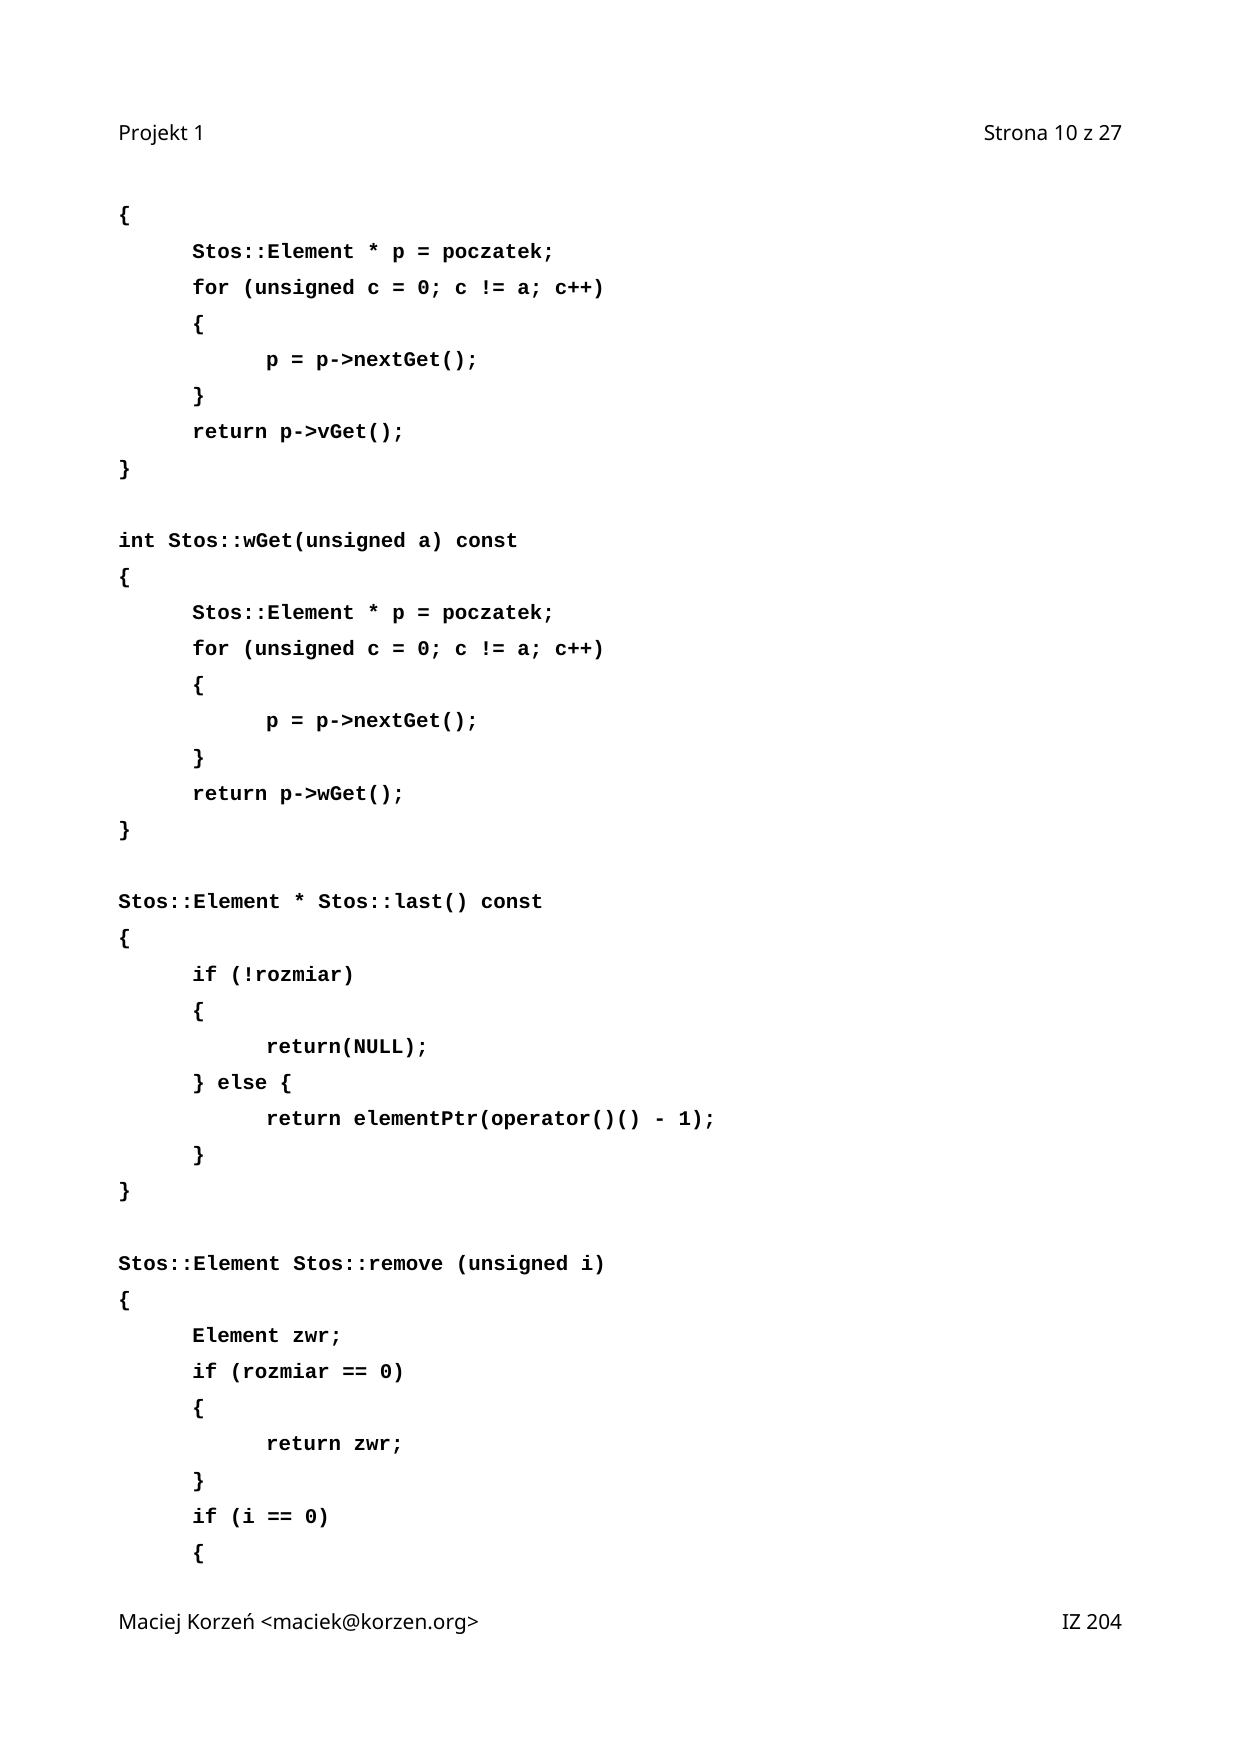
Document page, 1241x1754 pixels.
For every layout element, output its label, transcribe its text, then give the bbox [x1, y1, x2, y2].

text { [118, 1397, 1122, 1421]
text Stos::Element * p = poczatek; [118, 241, 1122, 264]
text return zwr; [118, 1433, 1122, 1457]
text { [118, 927, 1122, 951]
text for (unsigned c = 0; c != a; c++) [118, 638, 1122, 662]
text if (!rozmiar) [118, 963, 1122, 987]
text } [118, 385, 1122, 409]
text if (i == 0) [118, 1506, 1122, 1529]
text p = p->nextGet(); [118, 711, 1122, 734]
text } [118, 1469, 1122, 1493]
text Stos::Element * p = poczatek; [118, 602, 1122, 626]
text { [118, 313, 1122, 337]
text int Stos::wGet(unsigned a) const [118, 530, 1122, 553]
text Stos::Element Stos::remove (unsigned i) [118, 1253, 1122, 1276]
text } [118, 747, 1122, 770]
text { [118, 204, 1122, 228]
text for (unsigned c = 0; c != a; c++) [118, 277, 1122, 300]
text { [118, 566, 1122, 589]
text return elementPtr(operator()() - 1); [118, 1108, 1122, 1132]
text } [118, 1180, 1122, 1204]
text { [118, 1289, 1122, 1312]
text p = p->nextGet(); [118, 349, 1122, 373]
text } else { [118, 1072, 1122, 1096]
text Element zwr; [118, 1325, 1122, 1349]
text { [118, 674, 1122, 698]
text if (rozmiar == 0) [118, 1361, 1122, 1385]
text Stos::Element * Stos::last() const [118, 891, 1122, 915]
text return p->wGet(); [118, 783, 1122, 806]
text { [118, 1542, 1122, 1566]
text } [118, 1144, 1122, 1168]
text return(NULL); [118, 1036, 1122, 1059]
text } [118, 457, 1122, 481]
text } [118, 819, 1122, 843]
text { [118, 1000, 1122, 1023]
text return p->vGet(); [118, 421, 1122, 445]
